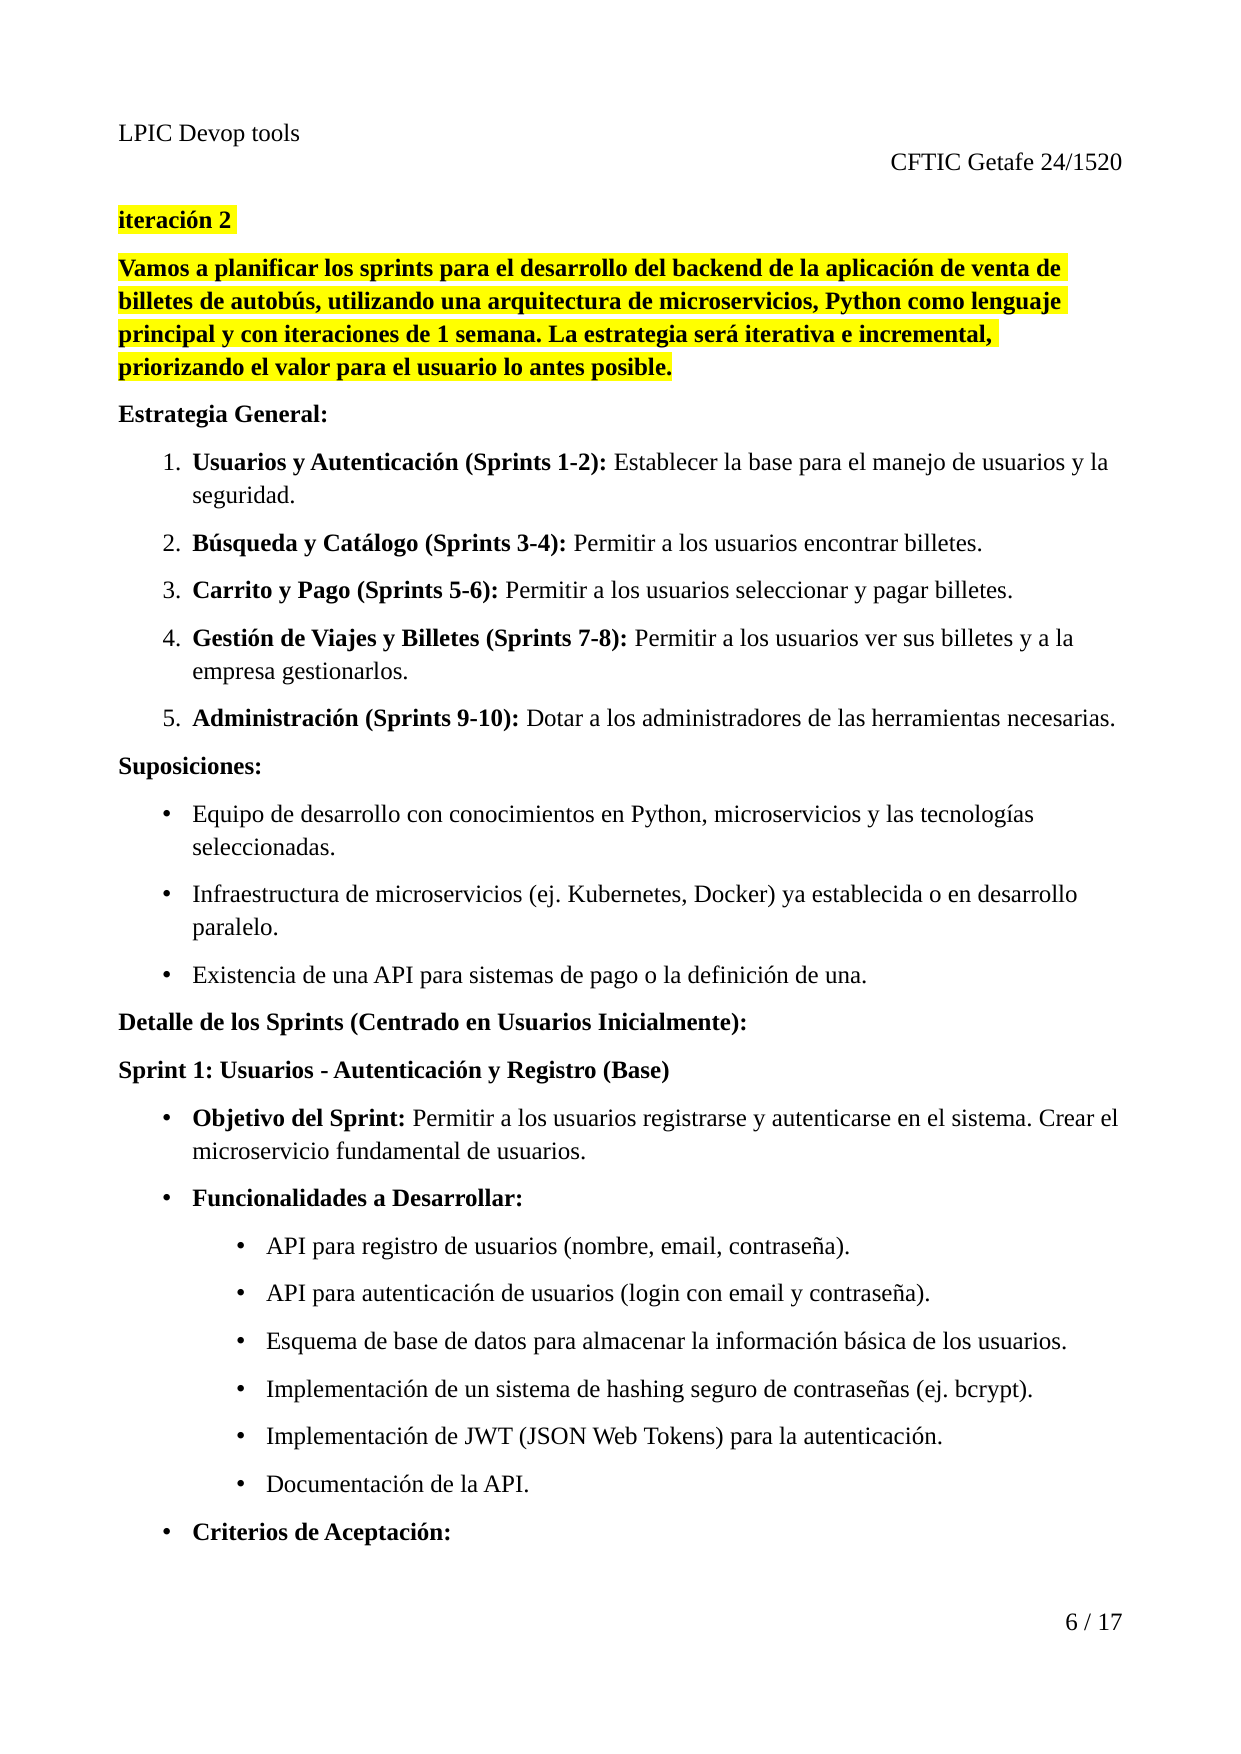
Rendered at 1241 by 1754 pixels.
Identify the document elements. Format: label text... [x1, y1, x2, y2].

list Documentación de la API. [236, 1469, 1122, 1498]
list Implementación de JWT (JSON Web Tokens) para la autenticación. [236, 1421, 1122, 1450]
list Infraestructura de microservicios (ej. Kubernetes, Docker) ya establecida o en desarrollo paralelo. [162, 879, 1122, 941]
text Estrategia General: [118, 399, 1122, 428]
list Objetivo del Sprint: Permitir a los usuarios registrarse y autenticarse en el sistema. Crear el microservicio fundamental de usuarios. [162, 1103, 1122, 1164]
text iteración 2 [118, 205, 1122, 234]
list Administración (Sprints 9-10): Dotar a los administradores de las herramientas necesarias. [162, 703, 1122, 732]
list Criterios de Aceptación: [162, 1517, 1122, 1545]
text Detalle de los Sprints (Centrado en Usuarios Inicialmente): [118, 1007, 1122, 1036]
text Sprint 1: Usuarios - Autenticación y Registro (Base) [118, 1055, 1122, 1084]
list Carrito y Pago (Sprints 5-6): Permitir a los usuarios seleccionar y pagar billetes. [162, 575, 1122, 604]
list API para registro de usuarios (nombre, email, contraseña). [236, 1231, 1122, 1260]
list API para autenticación de usuarios (login con email y contraseña). [236, 1278, 1122, 1307]
list Implementación de un sistema de hashing seguro de contraseñas (ej. bcrypt). [236, 1374, 1122, 1402]
list Búsqueda y Catálogo (Sprints 3-4): Permitir a los usuarios encontrar billetes. [162, 528, 1122, 556]
list Existencia de una API para sistemas de pago o la definición de una. [162, 960, 1122, 989]
list Gestión de Viajes y Billetes (Sprints 7-8): Permitir a los usuarios ver sus billetes y a la empresa gestionarlos. [162, 623, 1122, 684]
list Funcionalidades a Desarrollar: [162, 1183, 1122, 1212]
list Usuarios y Autenticación (Sprints 1-2): Establecer la base para el manejo de usuarios y la seguridad. [162, 447, 1122, 509]
list Esquema de base de datos para almacenar la información básica de los usuarios. [236, 1326, 1122, 1355]
text Vamos a planificar los sprints para el desarrollo del backend de la aplicación de venta de billetes de autobús, utilizando una arquitectura de microservicios, Python como lenguaje principal y con iteraciones de 1 semana. La estrategia será iterativa e incremental, priorizando el valor para el usuario lo antes posible. [118, 253, 1122, 381]
text Suposiciones: [118, 751, 1122, 780]
list Equipo de desarrollo con conocimientos en Python, microservicios y las tecnologías seleccionadas. [162, 799, 1122, 860]
